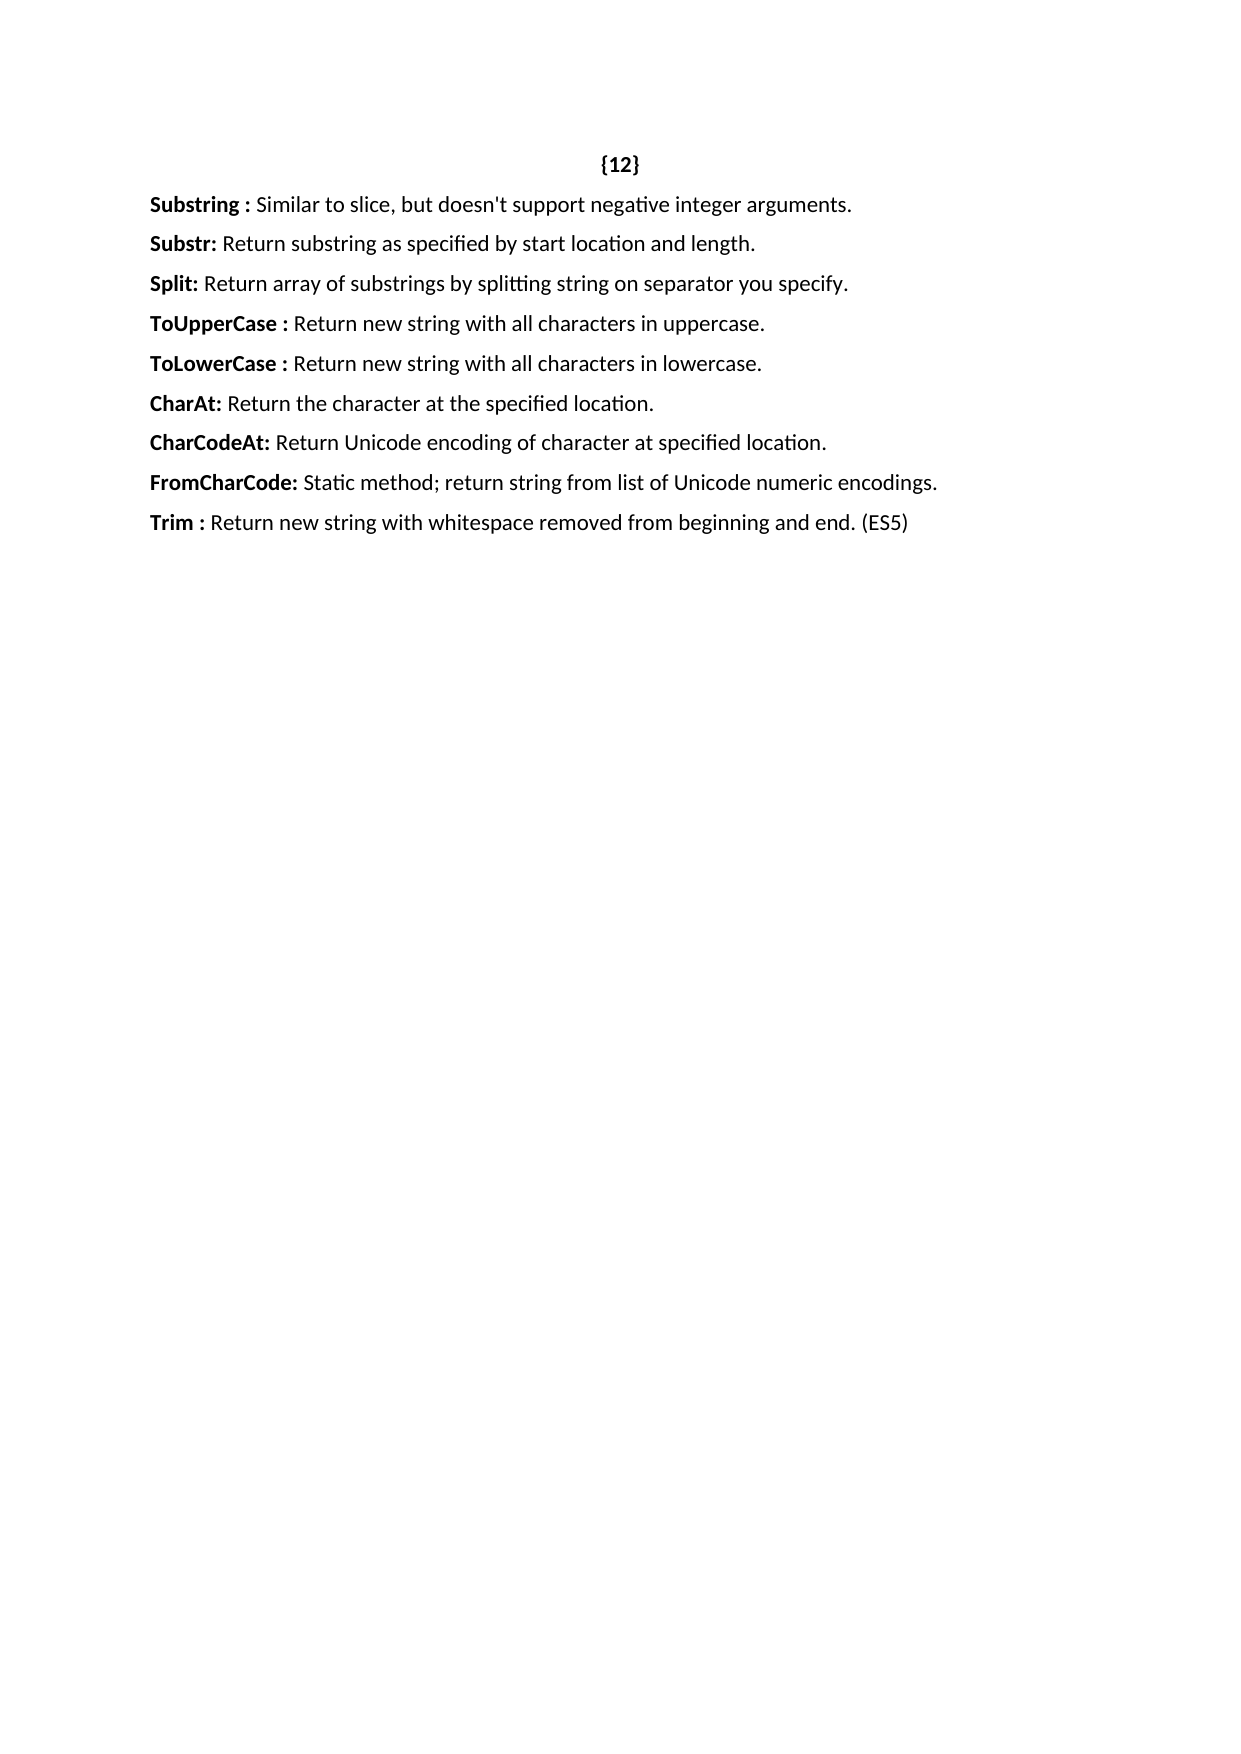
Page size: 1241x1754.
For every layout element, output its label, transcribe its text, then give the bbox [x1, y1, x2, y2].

text Trim : Return new string with whitespace removed from beginning and end. (ES5) [150, 508, 1090, 536]
text Split: Return array of substrings by splitting string on separator you specify. [150, 269, 1090, 297]
text FromCharCode: Static method; return string from list of Unicode numeric encodings. [150, 468, 1090, 496]
text ToLowerCase : Return new string with all characters in lowercase. [150, 349, 1090, 377]
text CharCodeAt: Return Unicode encoding of character at specified location. [150, 428, 1090, 457]
text {12} [150, 150, 1090, 178]
text Substring : Similar to slice, but doesn't support negative integer arguments. [150, 190, 1090, 218]
text CharAt: Return the character at the specified location. [150, 389, 1090, 417]
text ToUpperCase : Return new string with all characters in uppercase. [150, 309, 1090, 337]
text Substr: Return substring as specified by start location and length. [150, 229, 1090, 258]
